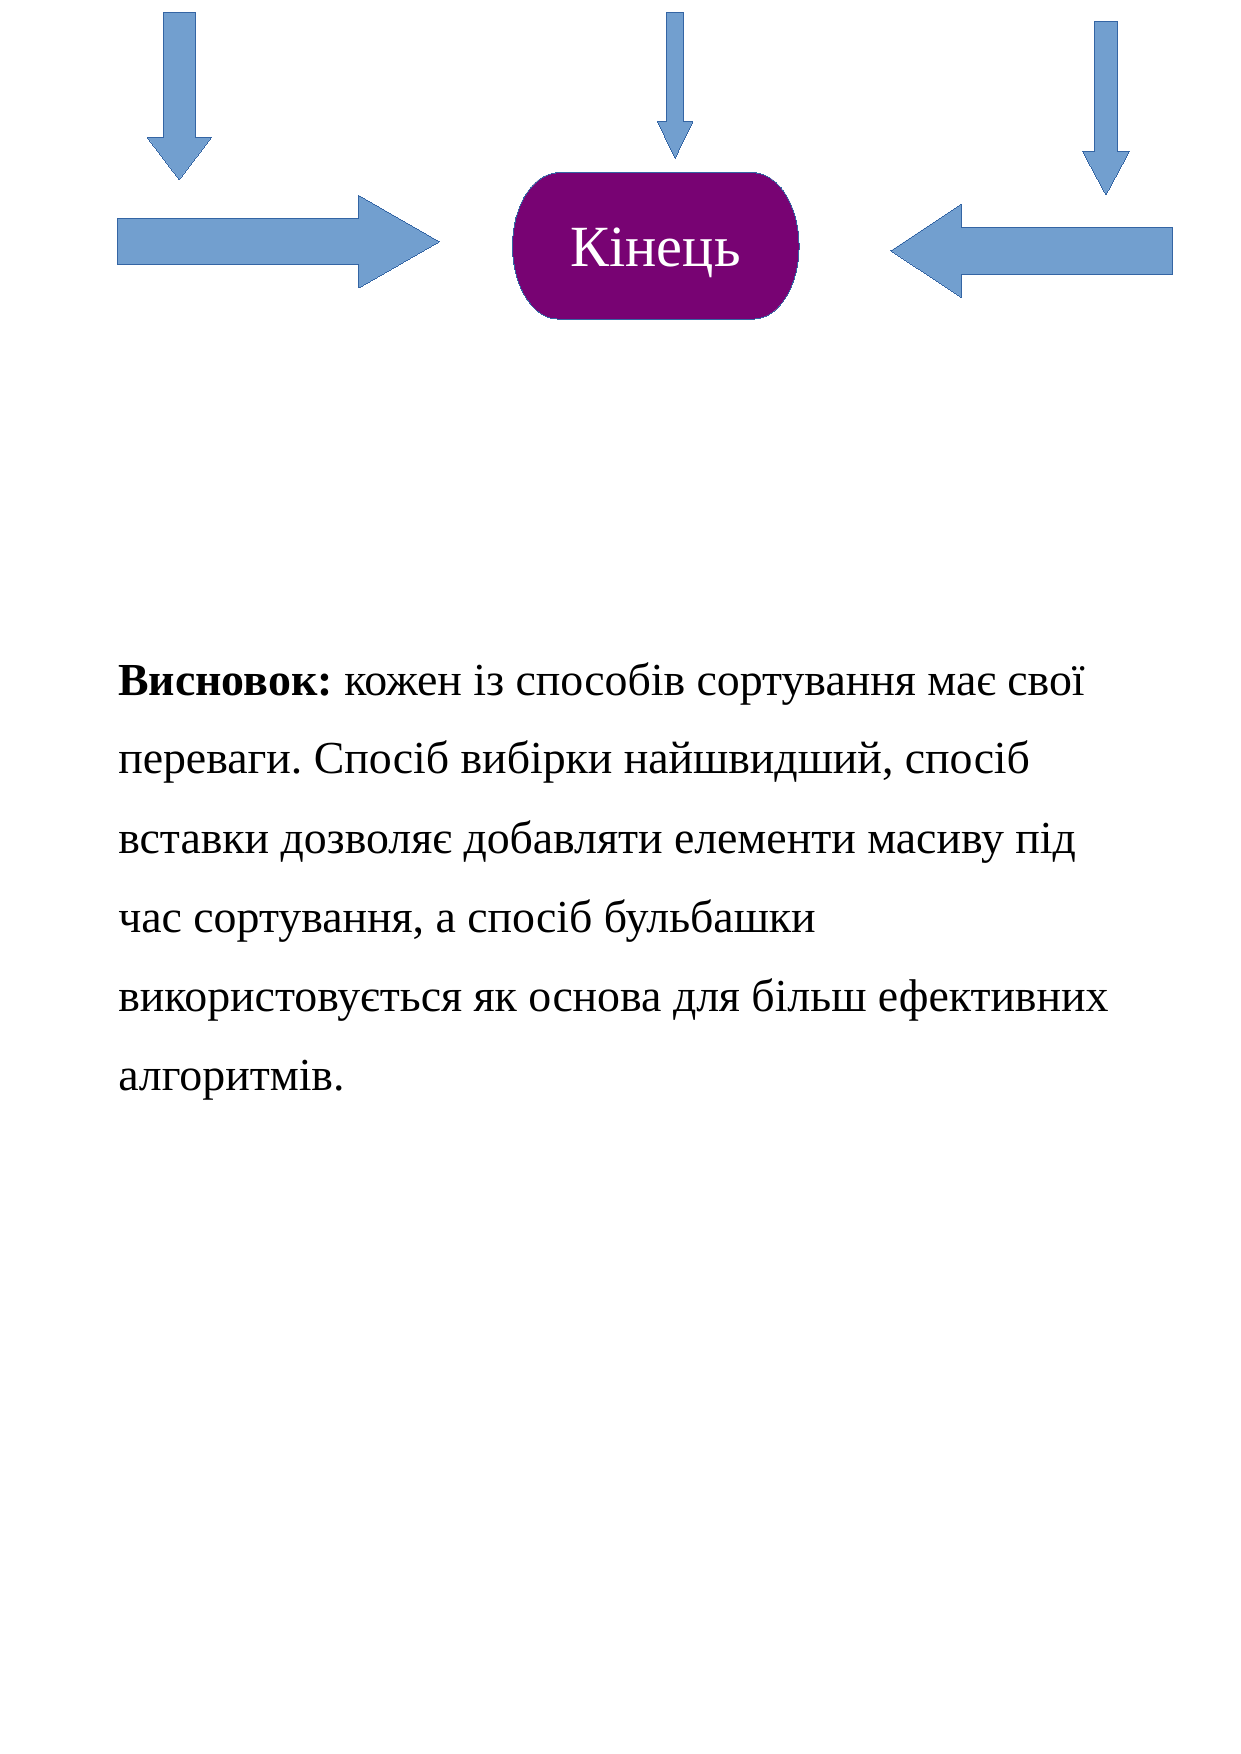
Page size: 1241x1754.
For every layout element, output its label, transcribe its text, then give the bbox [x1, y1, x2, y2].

text Висновок: кожен із способів сортування має свої переваги. Спосіб вибірки найшвидший, спосіб вставки дозволяє добавляти елементи масиву під час сортування, а спосіб бульбашки використовується як основа для більш ефективних алгоритмів. [118, 652, 1122, 1100]
